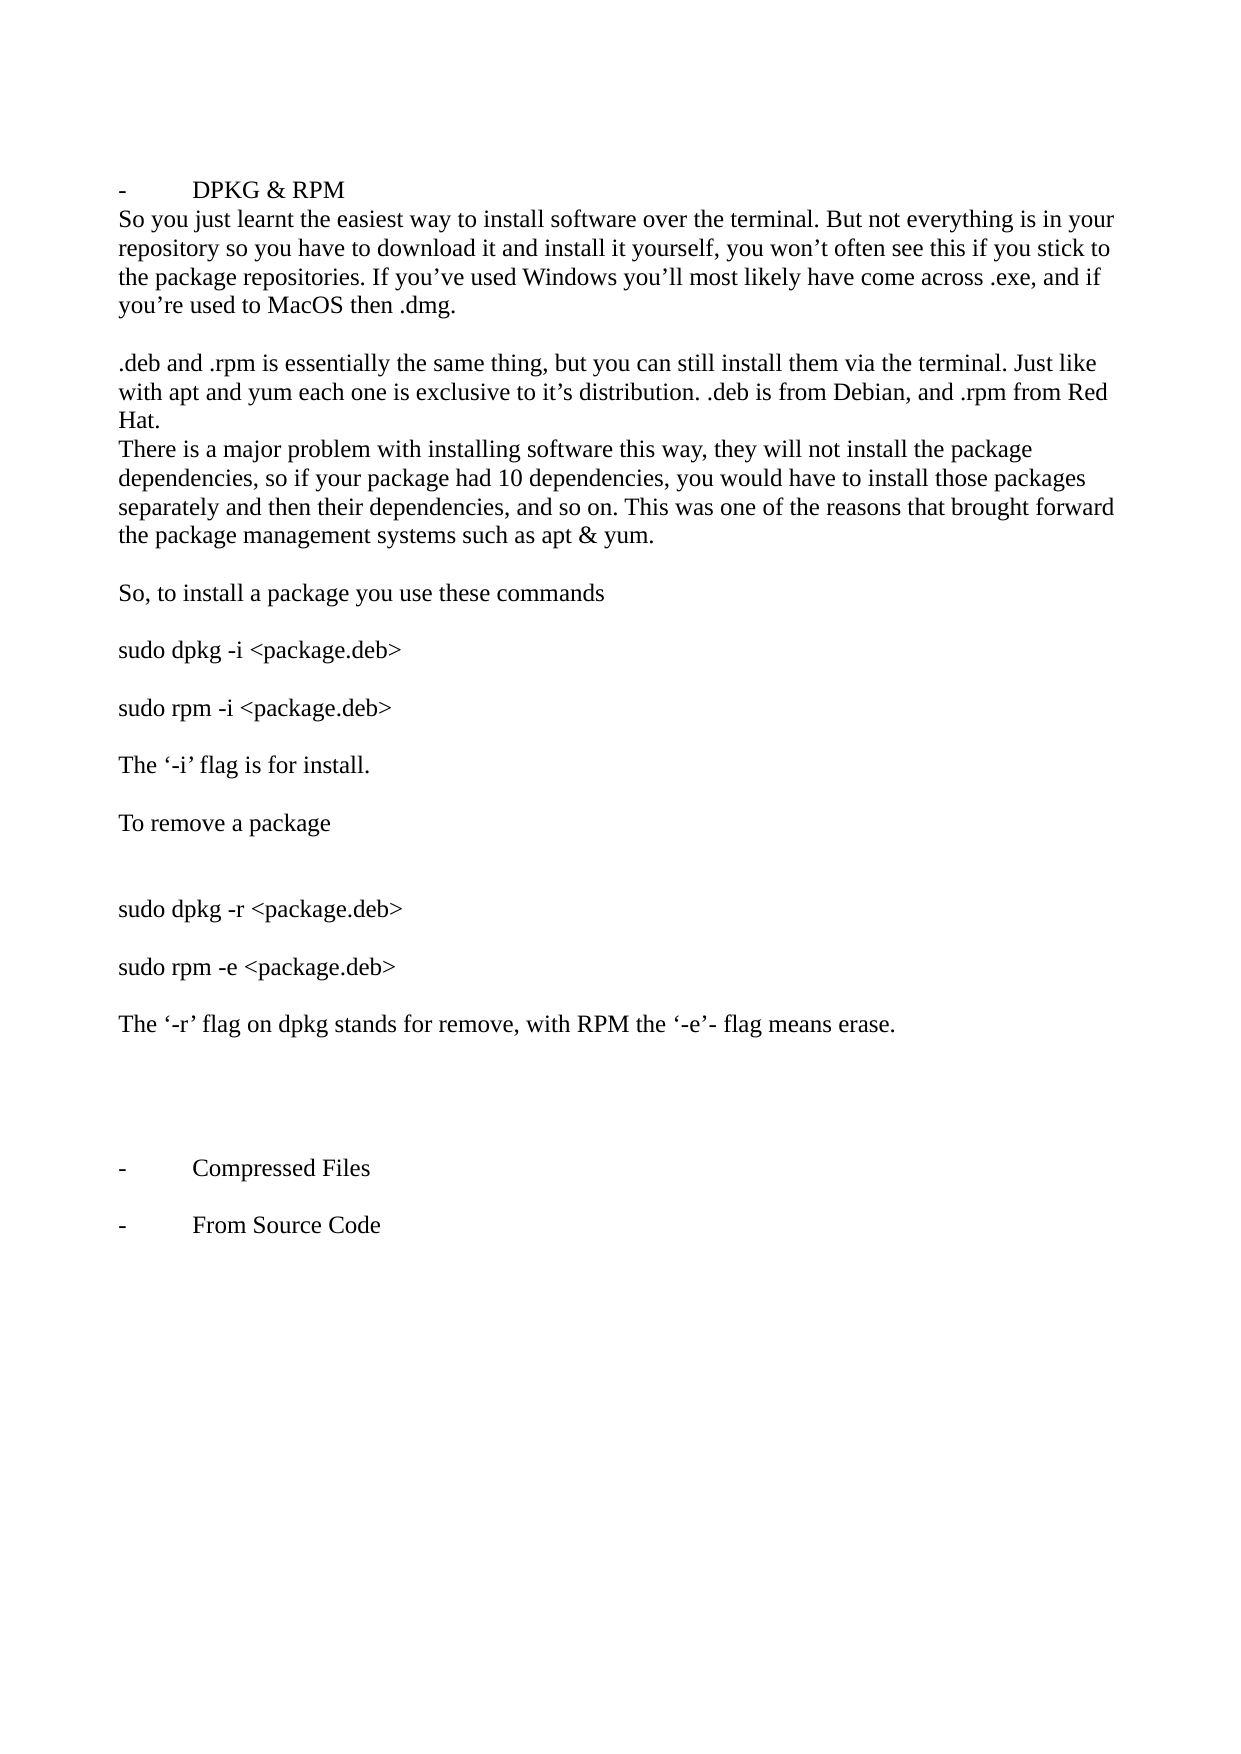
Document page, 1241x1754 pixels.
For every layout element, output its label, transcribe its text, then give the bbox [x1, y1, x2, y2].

text There is a major problem with installing software this way, they will not install the package dependencies, so if your package had 10 dependencies, you would have to install those packages separately and then their dependencies, and so on. This was one of the reasons that brought forward the package management systems such as apt & yum. [118, 434, 1122, 549]
text - From Source Code [118, 1211, 1122, 1239]
text So you just learnt the easiest way to install software over the terminal. But not everything is in your repository so you have to download it and install it yourself, you won’t often see this if you stick to the package repositories. If you’ve used Windows you’ll most likely have come across .exe, and if you’re used to MacOS then .dmg. [118, 204, 1122, 319]
text The ‘-i’ flag is for install. [118, 751, 1122, 779]
text So, to install a package you use these commands [118, 578, 1122, 607]
text .deb and .rpm is essentially the same thing, but you can still install them via the terminal. Just like with apt and yum each one is exclusive to it’s distribution. .deb is from Debian, and .rpm from Red Hat. [118, 348, 1122, 434]
text - DPKG & RPM [118, 176, 1122, 204]
text The ‘-r’ flag on dpkg stands for remove, with RPM the ‘-e’- flag means erase. [118, 1009, 1122, 1038]
text sudo dpkg -i <package.deb> [118, 636, 1122, 664]
text sudo rpm -i <package.deb> [118, 693, 1122, 722]
text sudo rpm -e <package.deb> [118, 952, 1122, 981]
text sudo dpkg -r <package.deb> [118, 894, 1122, 923]
text To remove a package [118, 808, 1122, 837]
text - Compressed Files [118, 1153, 1122, 1182]
